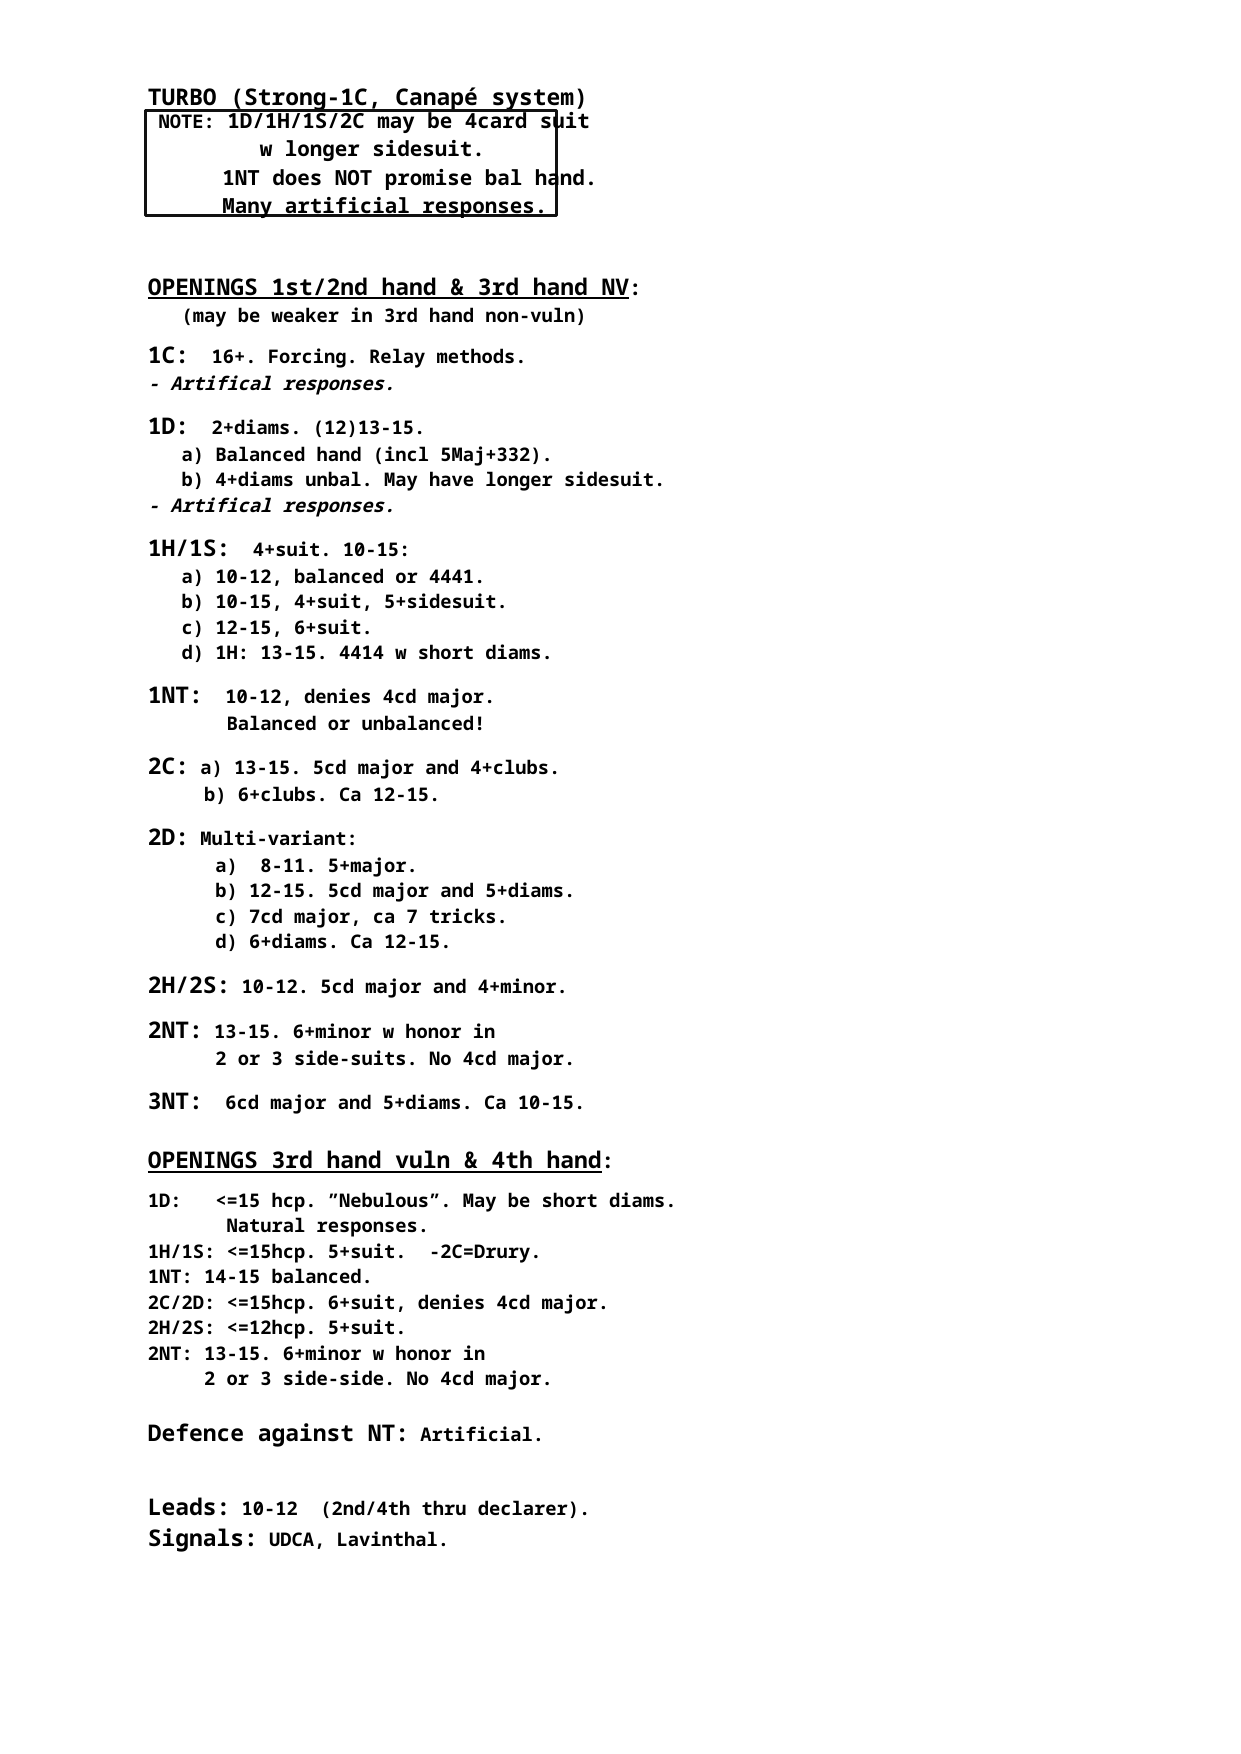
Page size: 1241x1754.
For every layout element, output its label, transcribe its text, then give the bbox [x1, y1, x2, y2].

text 2C: a) 13-15. 5cd major and 4+clubs. b) 6+clubs. Ca 12-15. 2D: Multi-variant: a) 8-11. 5+major. b) 12-15. 5cd major and 5+diams. c) 7cd major, ca 7 tricks. d) 6+diams. Ca 12-15. 2H/2S: 10-12. 5cd major and 4+minor. [148, 736, 679, 1000]
text - Artifical responses. 1D: 2+diams. (12)13-15. a) Balanced hand (incl 5Maj+332). b) 4+diams unbal. May have longer sidesuit. - Artifical responses. 1H/1S: 4+suit. 10-15: a) 10-12, balanced or 4441. b) 10-15, 4+suit, 5+sidesuit. [148, 370, 679, 614]
text 2NT: 13-15. 6+minor w honor in 2 or 3 side-suits. No 4cd major. [148, 1000, 679, 1071]
text 3NT: 6cd major and 5+diams. Ca 10-15. [148, 1071, 679, 1116]
text 1NT: 10-12, denies 4cd major. Balanced or unbalanced! [148, 665, 679, 736]
text TURBO (Strong-1C, Canapé system) [148, 29, 679, 157]
text c) 12-15, 6+suit. d) 1H: 13-15. 4414 w short diams. [148, 614, 679, 665]
text OPENINGS 1st/2nd hand & 3rd hand NV: (may be weaker in 3rd hand non-vuln) 1C: 16+. Forcing. Relay methods. [148, 259, 679, 370]
text Signals: UDCA, Lavinthal. [148, 1522, 679, 1553]
text OPENINGS 3rd hand vuln & 4th hand: 1D: <=15 hcp. ”Nebulous”. May be short diams. Natural responses. 1H/1S: <=15hcp. 5+suit. -2C=Drury. 1NT: 14-15 balanced. 2C/2D: <=15hcp. 6+suit, denies 4cd major. 2H/2S: <=12hcp. 5+suit. 2NT: 13-15. 6+minor w honor in 2 or 3 side-side. No 4cd major. Defence against NT: Artificial. Leads: 10-12 (2nd/4th thru declarer). [148, 1116, 679, 1522]
text l [148, 157, 679, 259]
